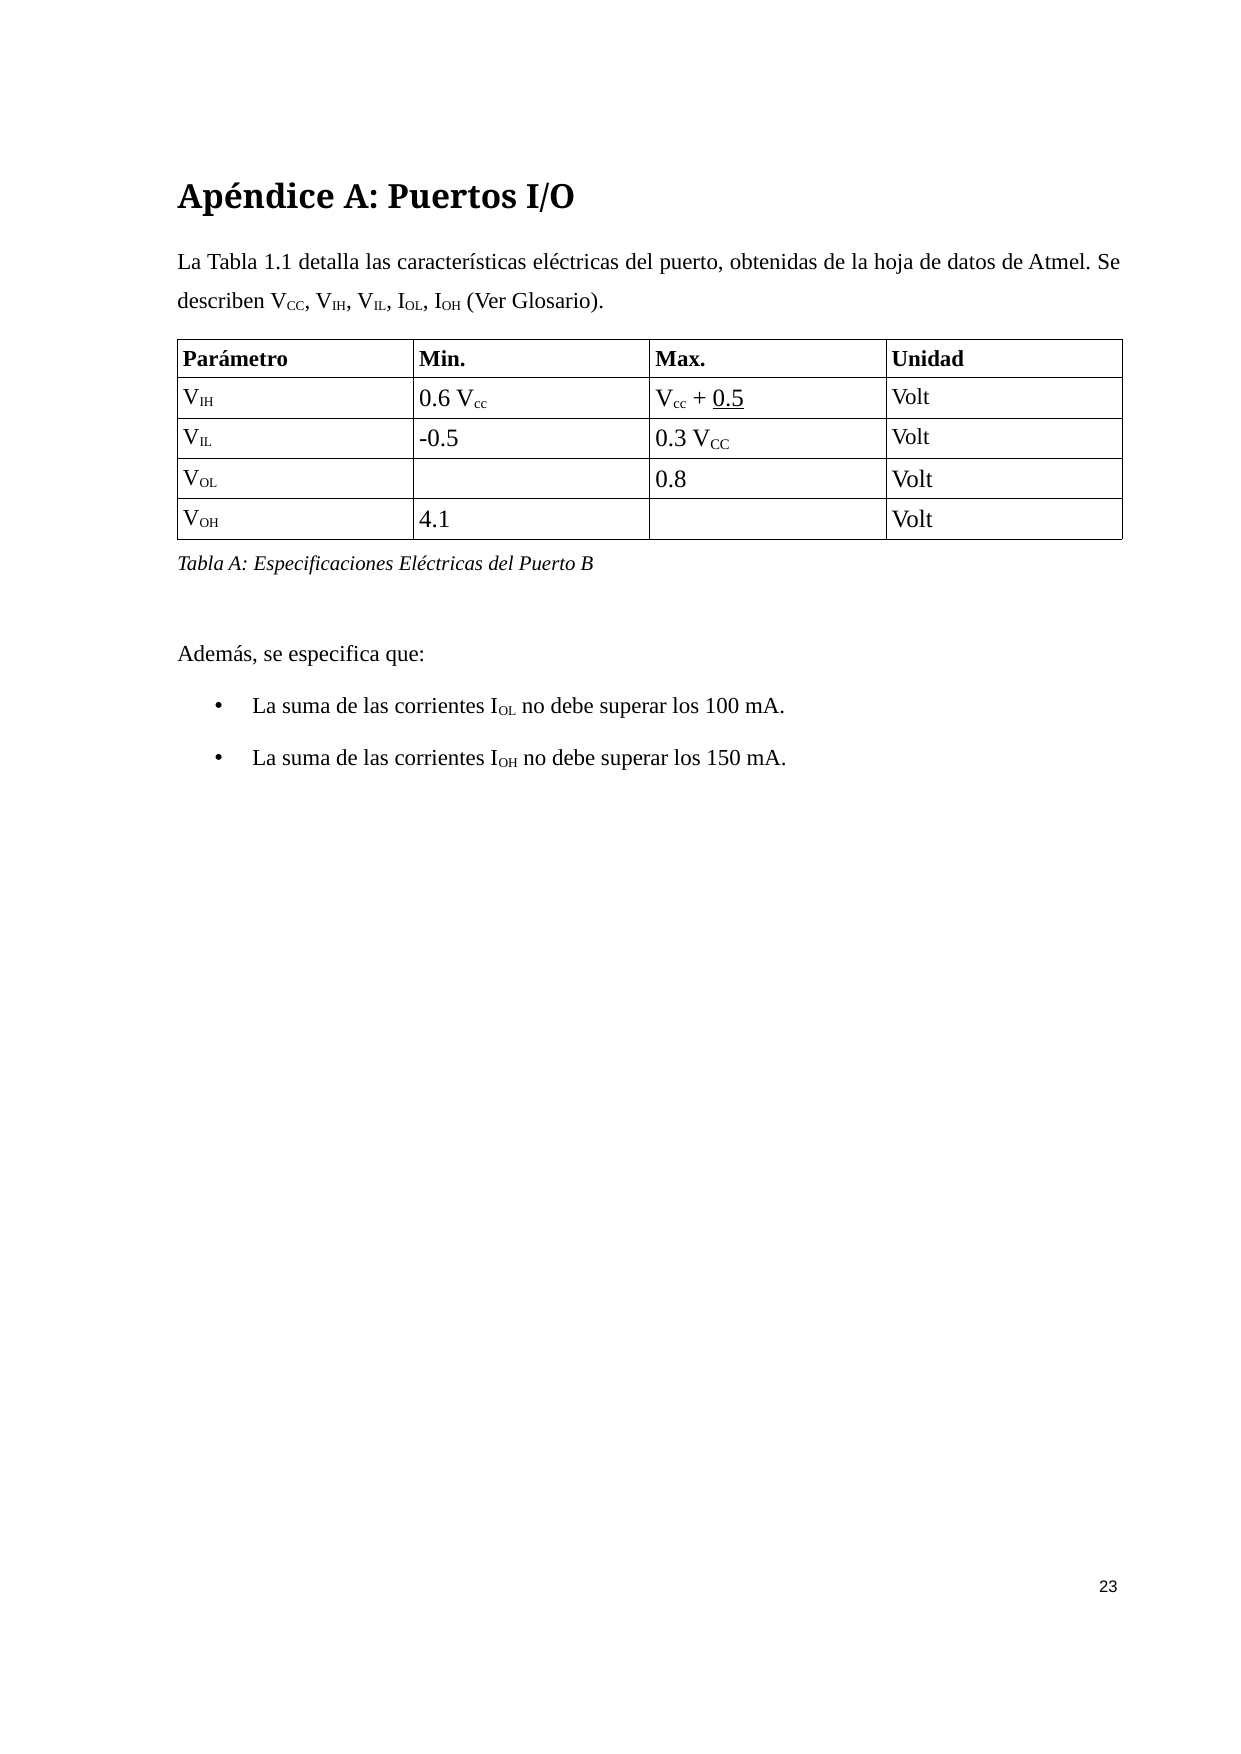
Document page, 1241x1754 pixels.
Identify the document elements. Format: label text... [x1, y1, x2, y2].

table_cell Volt [887, 378, 1122, 418]
text Tabla A: Especificaciones Eléctricas del Puerto B [177, 551, 1122, 575]
table_header Parámetro [178, 340, 413, 377]
table_cell Volt [887, 459, 1122, 498]
table_header Unidad [887, 340, 1122, 377]
table_cell 0.3 VCC [650, 419, 886, 458]
table_header Min. [414, 340, 649, 377]
text Además, se especifica que: [177, 640, 1122, 666]
table_cell Volt [887, 499, 1122, 538]
table_cell Vcc + 0.5 [650, 378, 886, 418]
table_cell [414, 459, 649, 498]
table_cell VIL [178, 419, 413, 458]
list La suma de las corrientes IOL no debe superar los 100 mA. [214, 692, 1122, 718]
table_cell 0.8 [650, 459, 886, 498]
text La Tabla 1.1 detalla las características eléctricas del puerto, obtenidas de la hoja de datos de Atmel. Se describen VCC, VIH, VIL, IOL, IOH (Ver Glosario). [177, 248, 1122, 314]
table_cell 0.6 Vcc [414, 378, 649, 418]
table_cell VOH [178, 499, 413, 538]
table_cell VOL [178, 459, 413, 498]
table_cell -0.5 [414, 419, 649, 458]
table_cell Volt [887, 419, 1122, 458]
list La suma de las corrientes IOH no debe superar los 150 mA. [214, 744, 1122, 770]
subtitle Apéndice A: Puertos I/O [177, 172, 1122, 218]
table_cell VIH [178, 378, 413, 418]
table_header Max. [650, 340, 886, 377]
table_cell 4.1 [414, 499, 649, 538]
table_cell [650, 499, 886, 538]
